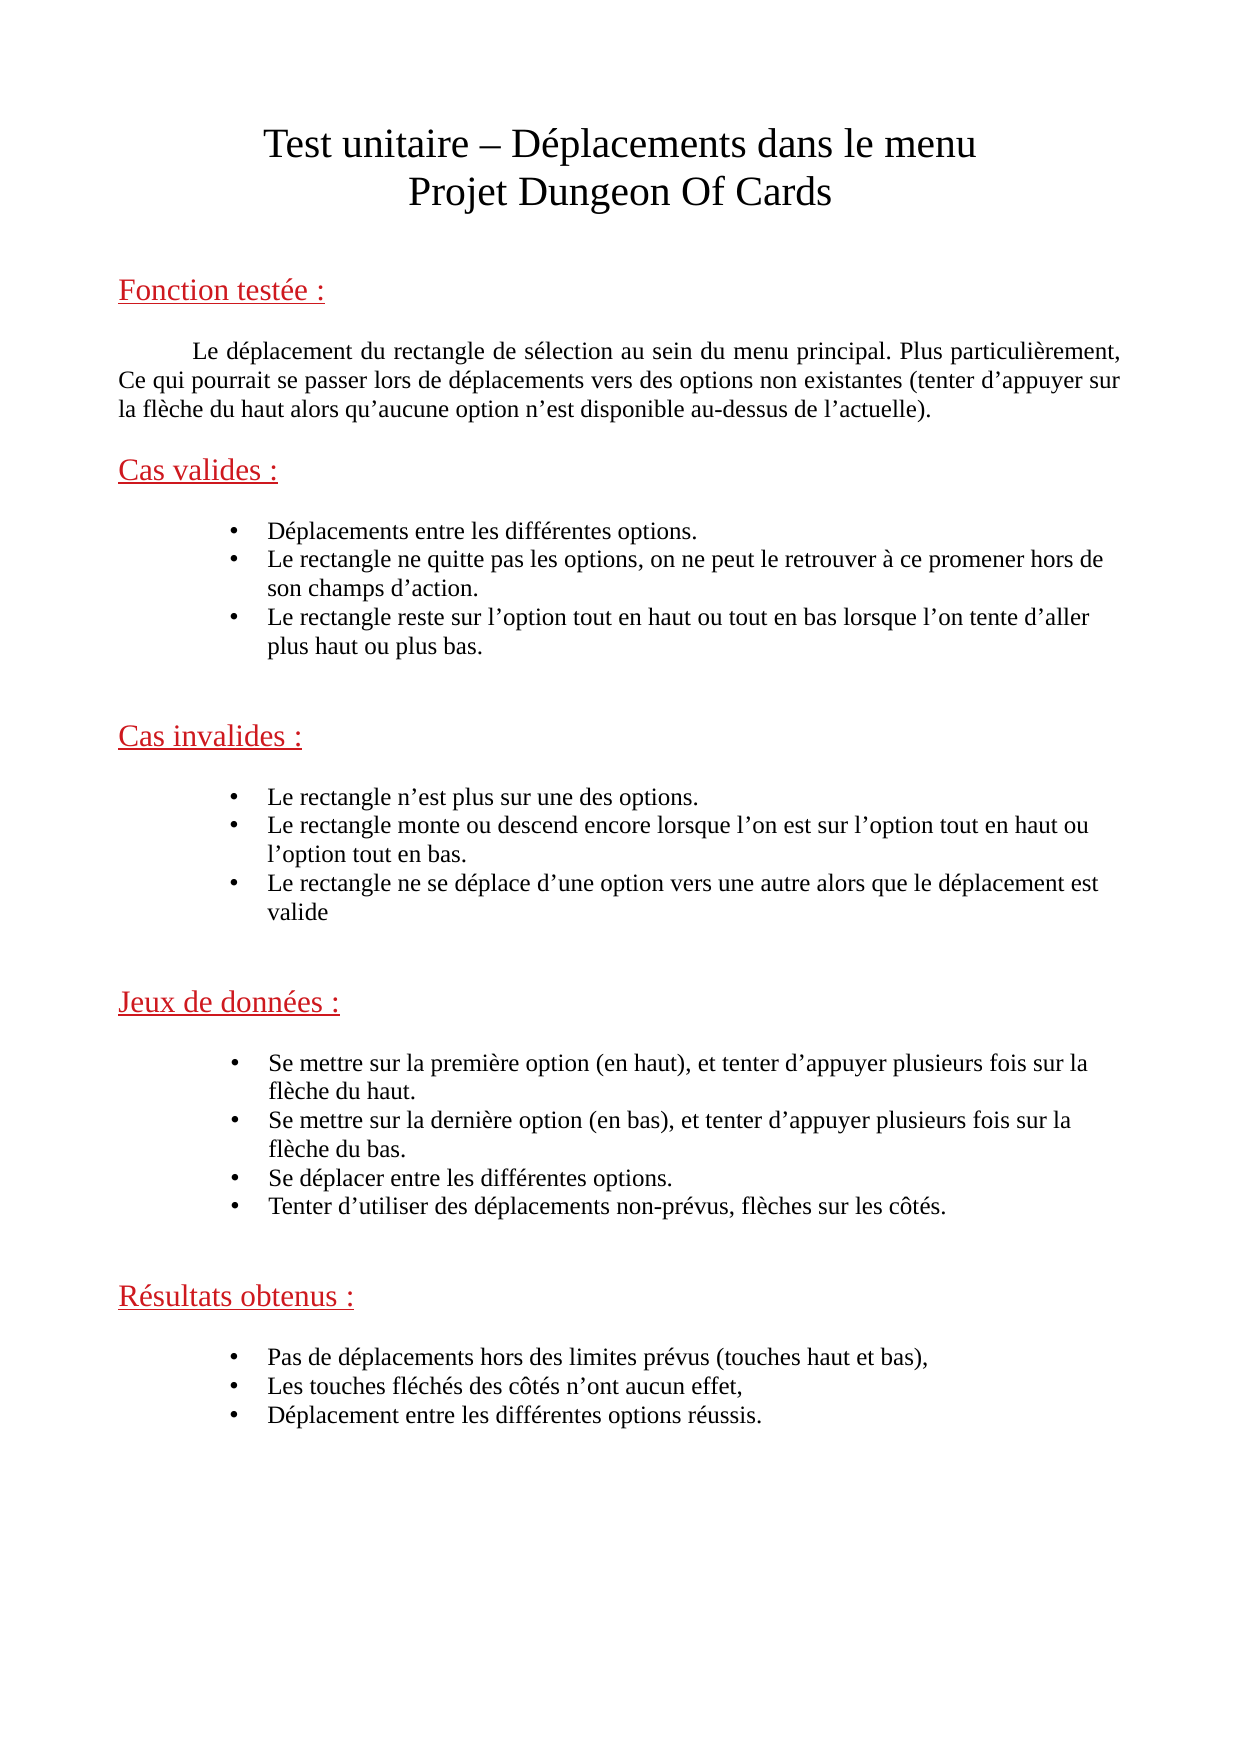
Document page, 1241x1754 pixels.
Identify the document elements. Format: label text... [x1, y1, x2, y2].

list Tenter d’utiliser des déplacements non-prévus, flèches sur les côtés. [231, 1191, 1122, 1220]
list Se mettre sur la dernière option (en bas), et tenter d’appuyer plusieurs fois sur la flèche du bas. [231, 1105, 1122, 1163]
text Fonction testée : [118, 271, 1122, 307]
list Déplacements entre les différentes options. [229, 516, 1122, 544]
text Projet Dungeon Of Cards [118, 166, 1122, 214]
text Résultats obtenus : [118, 1278, 1122, 1314]
text Le déplacement du rectangle de sélection au sein du menu principal. Plus particulièrement, Ce qui pourrait se passer lors de déplacements vers des options non existantes (tenter d’appuyer sur la flèche du haut alors qu’aucune option n’est disponible au-dessus de l’actuelle). [118, 336, 1122, 422]
text Test unitaire – Déplacements dans le menu [118, 118, 1122, 166]
list Le rectangle ne quitte pas les options, on ne peut le retrouver à ce promener hors de son champs d’action. [229, 544, 1122, 602]
list Les touches fléchés des côtés n’ont aucun effet, [229, 1371, 1122, 1400]
text Cas invalides : [118, 717, 1122, 753]
list Le rectangle monte ou descend encore lorsque l’on est sur l’option tout en haut ou l’option tout en bas. [229, 811, 1122, 868]
text Cas valides : [118, 451, 1122, 487]
list Se déplacer entre les différentes options. [231, 1163, 1122, 1191]
list Déplacement entre les différentes options réussis. [229, 1400, 1122, 1429]
list Pas de déplacements hors des limites prévus (touches haut et bas), [229, 1342, 1122, 1371]
list Se mettre sur la première option (en haut), et tenter d’appuyer plusieurs fois sur la flèche du haut. [231, 1048, 1122, 1105]
list Le rectangle n’est plus sur une des options. [229, 782, 1122, 811]
list Le rectangle ne se déplace d’une option vers une autre alors que le déplacement est valide [229, 868, 1122, 926]
list Le rectangle reste sur l’option tout en haut ou tout en bas lorsque l’on tente d’aller plus haut ou plus bas. [229, 602, 1122, 659]
text Jeux de données : [118, 983, 1122, 1019]
